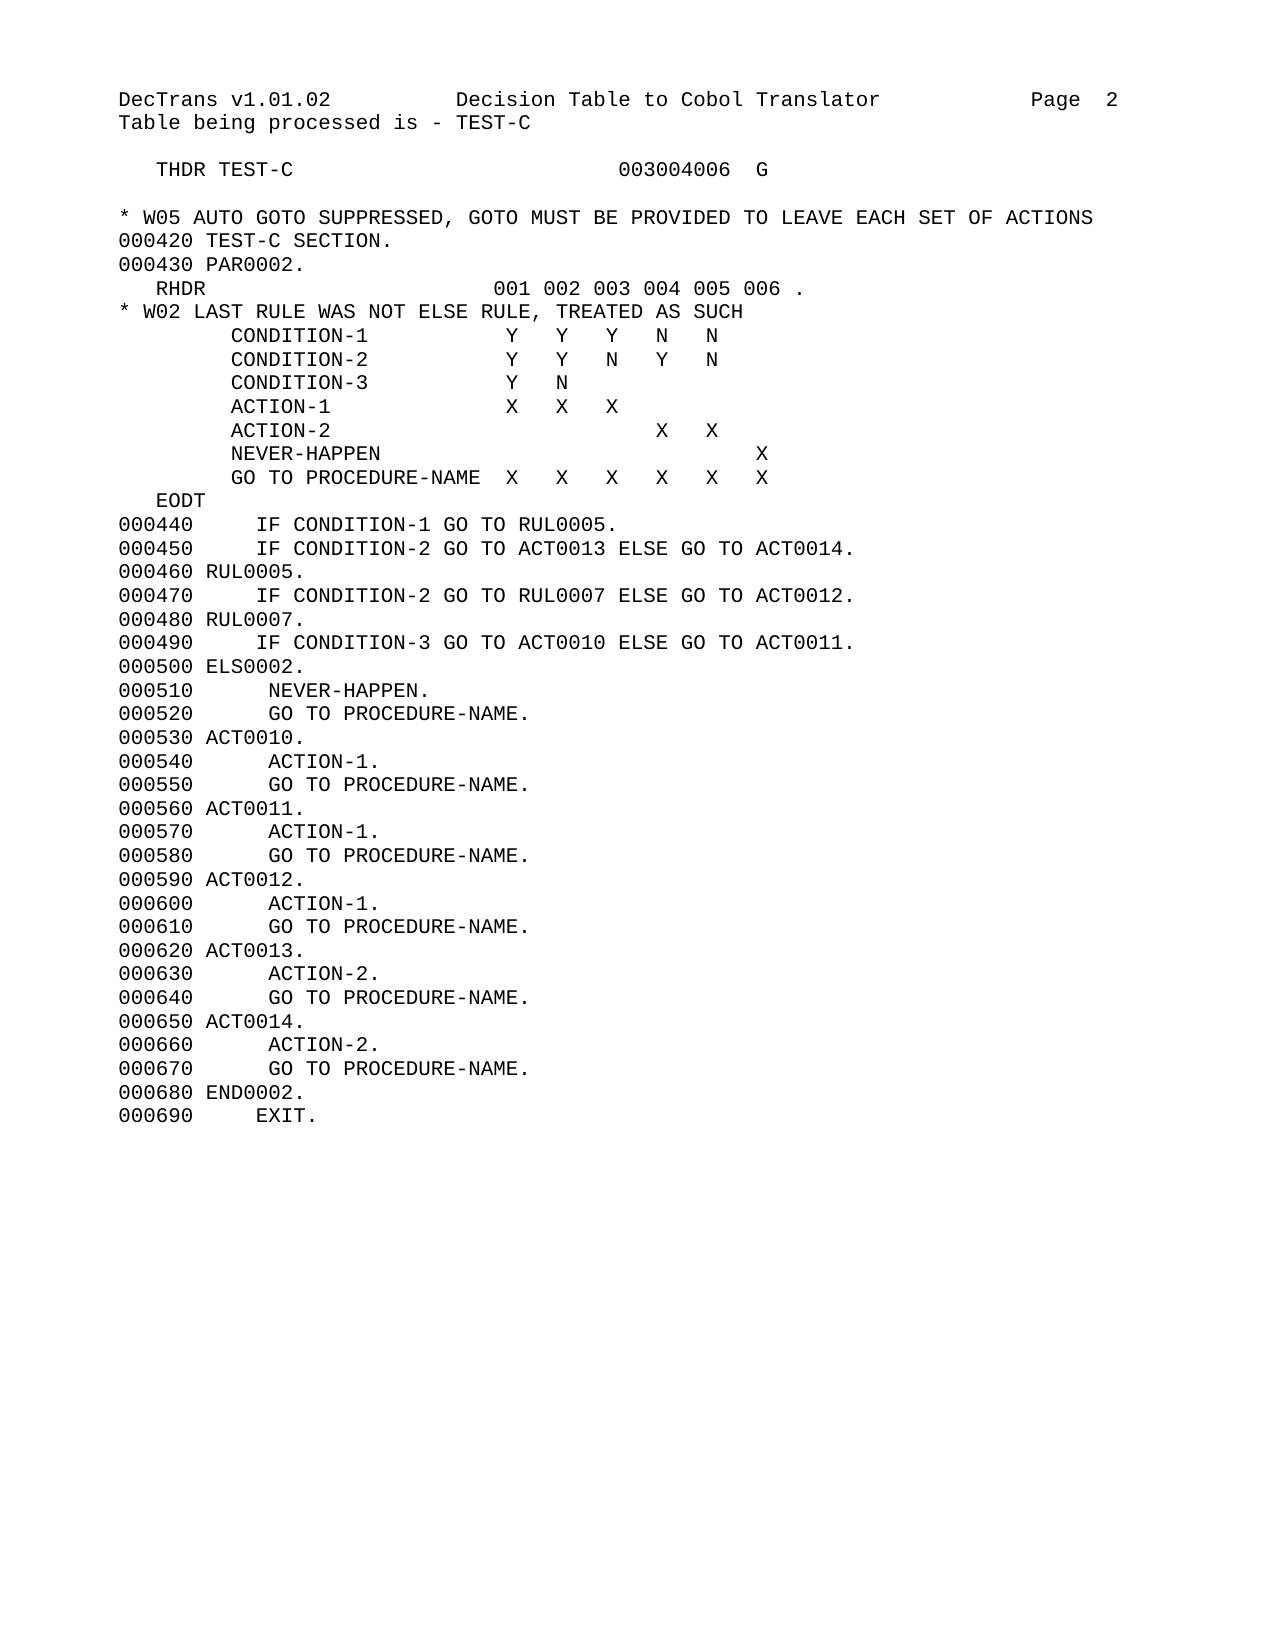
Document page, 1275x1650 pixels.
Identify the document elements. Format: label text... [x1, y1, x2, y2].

text 000430 PAR0002. [118, 254, 1157, 278]
text 000540 ACTION-1. [118, 751, 1157, 774]
text * W05 AUTO GOTO SUPPRESSED, GOTO MUST BE PROVIDED TO LEAVE EACH SET OF ACTIONS [118, 207, 1157, 230]
text 000530 ACT0010. [118, 727, 1157, 751]
text 000480 RUL0007. [118, 609, 1157, 632]
text 000470 IF CONDITION-2 GO TO RUL0007 ELSE GO TO ACT0012. [118, 585, 1157, 609]
text 000580 GO TO PROCEDURE-NAME. [118, 845, 1157, 869]
text 000560 ACT0011. [118, 798, 1157, 822]
text * W02 LAST RULE WAS NOT ELSE RULE, TREATED AS SUCH [118, 301, 1157, 325]
text 000640 GO TO PROCEDURE-NAME. [118, 987, 1157, 1011]
text 000680 END0002. [118, 1082, 1157, 1105]
text 000600 ACTION-1. [118, 892, 1157, 916]
text 000500 ELS0002. [118, 656, 1157, 680]
text 000520 GO TO PROCEDURE-NAME. [118, 703, 1157, 727]
text Table being processed is - TEST-C [118, 112, 1157, 136]
text CONDITION-2 Y Y N Y N [118, 349, 1157, 372]
text 000460 RUL0005. [118, 561, 1157, 585]
text RHDR 001 002 003 004 005 006 . [118, 278, 1157, 301]
text 000660 ACTION-2. [118, 1034, 1157, 1058]
text DecTrans v1.01.02 Decision Table to Cobol Translator Page 2 [118, 88, 1157, 112]
text GO TO PROCEDURE-NAME X X X X X X [118, 467, 1157, 491]
text CONDITION-3 Y N [118, 372, 1157, 396]
text 000490 IF CONDITION-3 GO TO ACT0010 ELSE GO TO ACT0011. [118, 632, 1157, 656]
text EODT [118, 491, 1157, 514]
text 000690 EXIT. [118, 1105, 1157, 1129]
text ACTION-1 X X X [118, 396, 1157, 419]
text 000650 ACT0014. [118, 1011, 1157, 1034]
text 000450 IF CONDITION-2 GO TO ACT0013 ELSE GO TO ACT0014. [118, 538, 1157, 561]
text THDR TEST-C 003004006 G [118, 159, 1157, 183]
text 000630 ACTION-2. [118, 963, 1157, 987]
text 000440 IF CONDITION-1 GO TO RUL0005. [118, 514, 1157, 538]
text 000420 TEST-C SECTION. [118, 230, 1157, 254]
text 000510 NEVER-HAPPEN. [118, 680, 1157, 703]
text NEVER-HAPPEN X [118, 443, 1157, 467]
text 000620 ACT0013. [118, 940, 1157, 963]
text 000670 GO TO PROCEDURE-NAME. [118, 1058, 1157, 1082]
text ACTION-2 X X [118, 419, 1157, 443]
text 000570 ACTION-1. [118, 822, 1157, 845]
text 000610 GO TO PROCEDURE-NAME. [118, 916, 1157, 940]
text 000590 ACT0012. [118, 869, 1157, 892]
text 000550 GO TO PROCEDURE-NAME. [118, 774, 1157, 798]
text CONDITION-1 Y Y Y N N [118, 325, 1157, 349]
